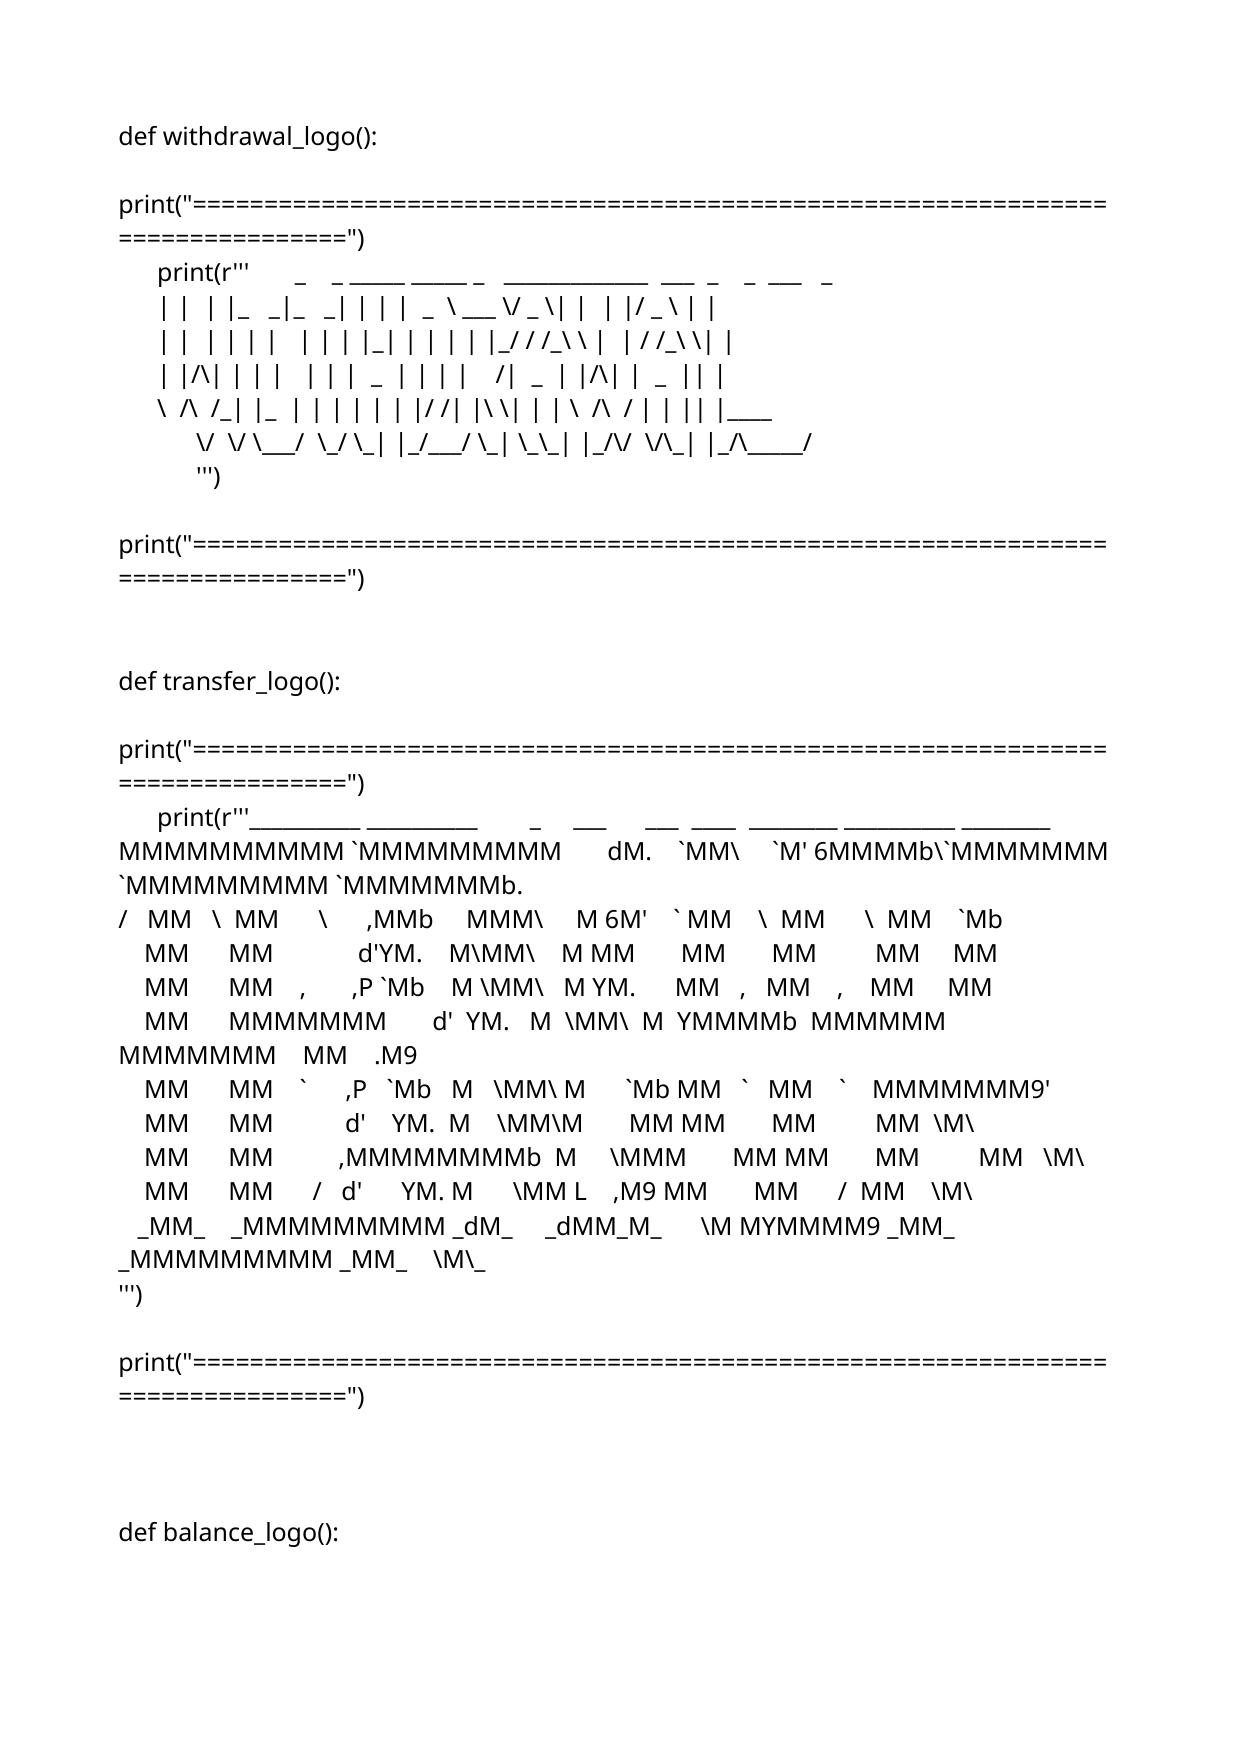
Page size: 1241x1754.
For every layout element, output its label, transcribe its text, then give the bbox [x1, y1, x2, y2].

text print(r''' _ _ _____ _____ _ _____________ ___ _ _ ___ _ [118, 254, 1122, 288]
text print(r'''__________ __________ _ ___ ___ ____ ________ __________ ________ [118, 799, 1122, 833]
text def withdrawal_logo(): [118, 118, 1122, 152]
text \ /\ /_| |_ | | | | | | |/ /| |\ \| | | \ /\ / | | || |____ [118, 391, 1122, 425]
text MM MM ,MMMMMMMMb M \MMM MM MM MM MM \M\ [118, 1140, 1122, 1174]
text print("================================================================================") [118, 152, 1122, 254]
text print("================================================================================") [118, 697, 1122, 799]
text \/ \/ \___/ \_/ \_| |_/___/ \_| \_\_| |_/\/ \/\_| |_/\_____/ [118, 425, 1122, 459]
text MM MM d' YM. M \MM\M MM MM MM MM \M\ [118, 1106, 1122, 1140]
text ''') [118, 459, 1122, 493]
text def balance_logo(): [118, 1515, 1122, 1549]
text MMMMMMMMMM `MMMMMMMMM dM. `MM\ `M' 6MMMMb\`MMMMMMM `MMMMMMMMM `MMMMMMMb. [118, 833, 1122, 902]
text MM MM ` ,P `Mb M \MM\ M `Mb MM ` MM ` MMMMMMM9' [118, 1072, 1122, 1106]
text print("================================================================================") [118, 1310, 1122, 1412]
text MM MM d'YM. M\MM\ M MM MM MM MM MM [118, 936, 1122, 970]
text MM MMMMMMM d' YM. M \MM\ M YMMMMb MMMMMM MMMMMMM MM .M9 [118, 1004, 1122, 1072]
text _MM_ _MMMMMMMMM _dM_ _dMM_M_ \M MYMMMM9 _MM_ _MMMMMMMMM _MM_ \M\_ [118, 1208, 1122, 1276]
text print("================================================================================") [118, 493, 1122, 595]
text | | | | | | | | | |_| | | | | |_/ / /_\ \ | | / /_\ \| | [118, 322, 1122, 357]
text / MM \ MM \ ,MMb MMM\ M 6M' ` MM \ MM \ MM `Mb [118, 902, 1122, 936]
text | |/\| | | | | | | _ | | | | /| _ | |/\| | _ || | [118, 357, 1122, 391]
text MM MM / d' YM. M \MM L ,M9 MM MM / MM \M\ [118, 1174, 1122, 1208]
text ''') [118, 1276, 1122, 1310]
text def transfer_logo(): [118, 663, 1122, 697]
text | | | |_ _|_ _| | | | _ \ ___ \/ _ \| | | |/ _ \ | | [118, 288, 1122, 322]
text MM MM , ,P `Mb M \MM\ M YM. MM , MM , MM MM [118, 970, 1122, 1004]
